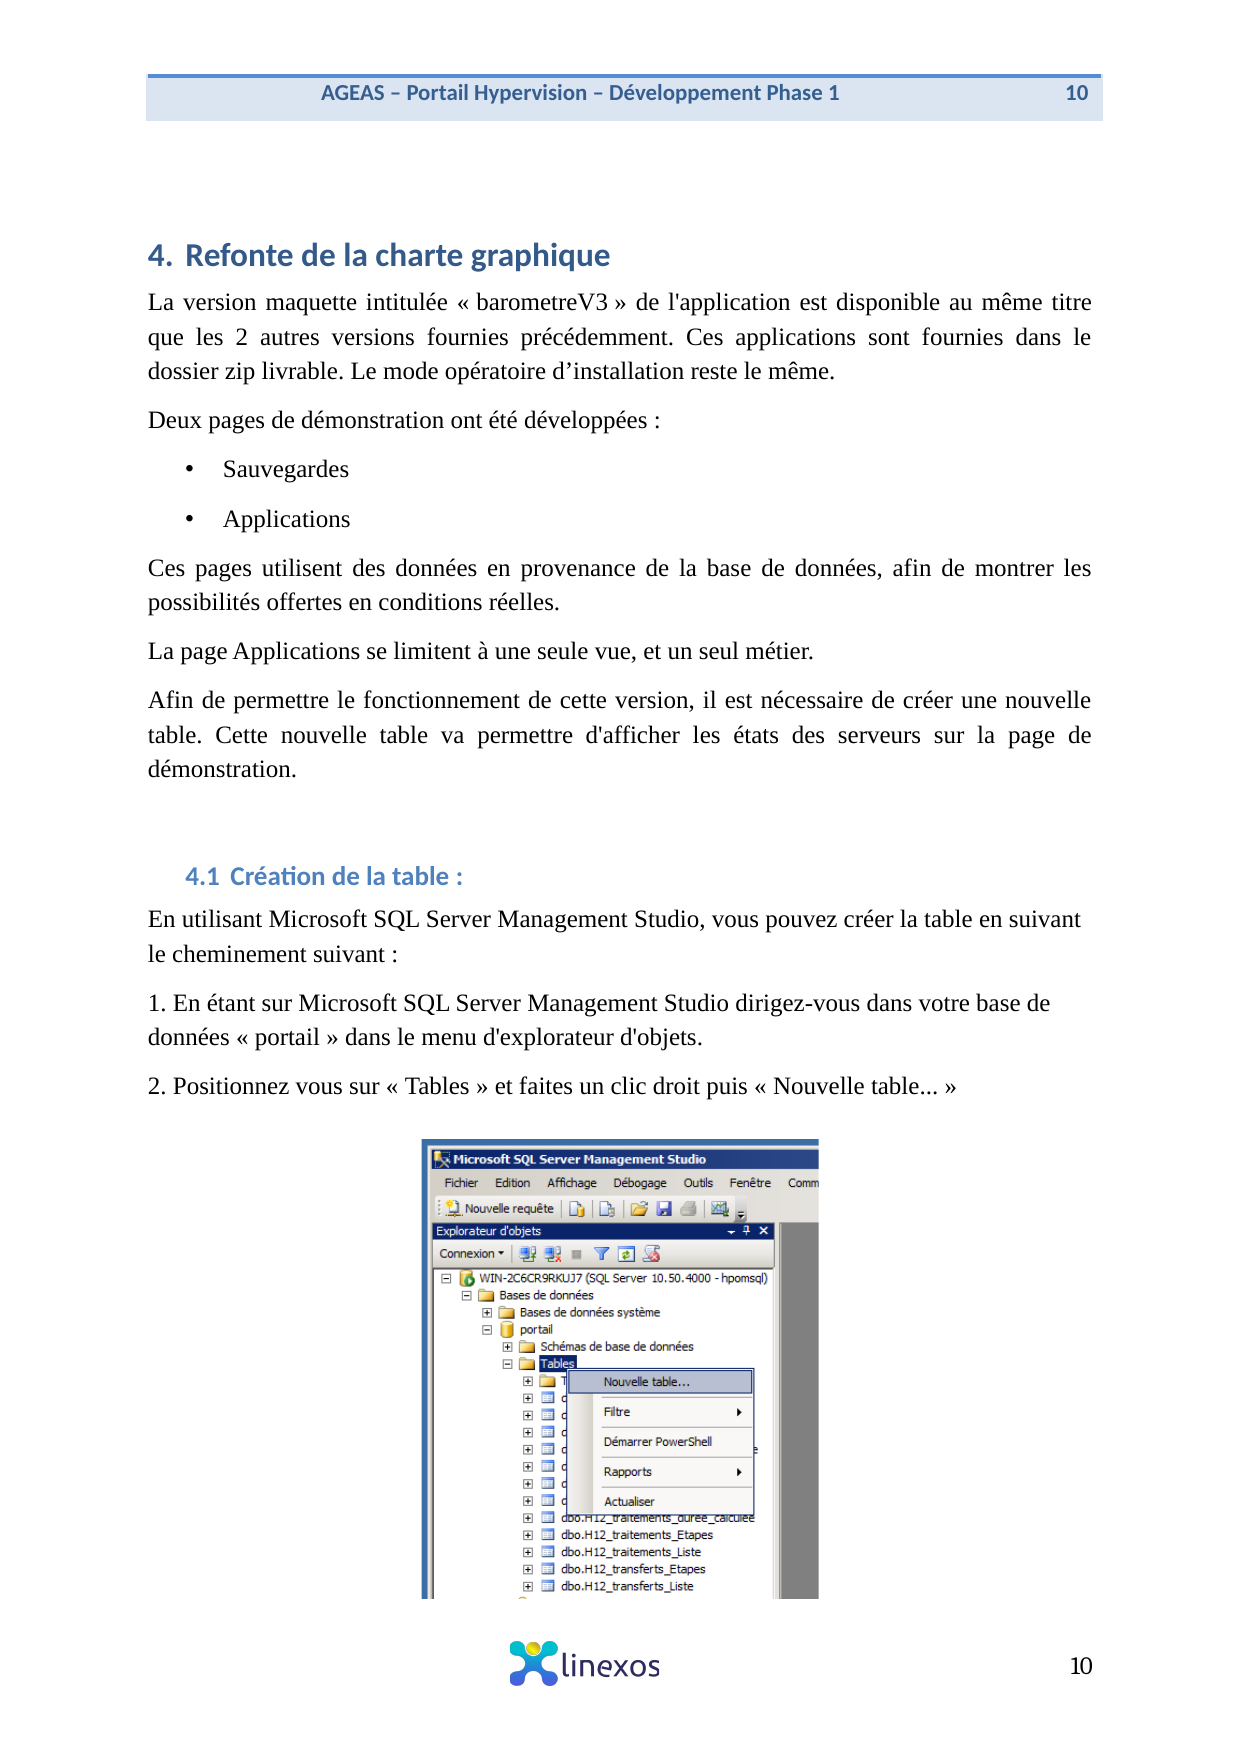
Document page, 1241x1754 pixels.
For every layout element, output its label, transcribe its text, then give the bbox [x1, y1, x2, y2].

picture [421, 1139, 819, 1599]
subtitle Création de la table : [185, 859, 1093, 892]
list 2. Positionnez vous sur « Tables » et faites un clic droit puis « Nouvelle table... » [110, 1071, 1093, 1100]
text La page Applications se limitent à une seule vue, et un seul métier. [148, 636, 1093, 665]
text Ces pages utilisent des données en provenance de la base de données, afin de montrer les possibilités offertes en conditions réelles. [148, 553, 1093, 616]
list Sauvegardes [185, 454, 1093, 483]
picture [510, 1641, 660, 1686]
list 1. En étant sur Microsoft SQL Server Management Studio dirigez-vous dans votre base de données « portail » dans le menu d'explorateur d'objets. [110, 988, 1093, 1051]
text En utilisant Microsoft SQL Server Management Studio, vous pouvez créer la table en suivant le cheminement suivant : [148, 904, 1093, 967]
text Deux pages de démonstration ont été développées : [148, 406, 1093, 434]
subtitle Refonte de la charte graphique [148, 234, 1093, 275]
list Applications [185, 504, 1093, 532]
text La version maquette intitulée « barometreV3 » de l'application est disponible au même titre que les 2 autres versions fournies précédemment. Ces applications sont fournies dans le dossier zip livrable. Le mode opératoire d’installation reste le même. [148, 287, 1093, 385]
text Afin de permettre le fonctionnement de cette version, il est nécessaire de créer une nouvelle table. Cette nouvelle table va permettre d'afficher les états des serveurs sur la page de démonstration. [148, 685, 1093, 783]
